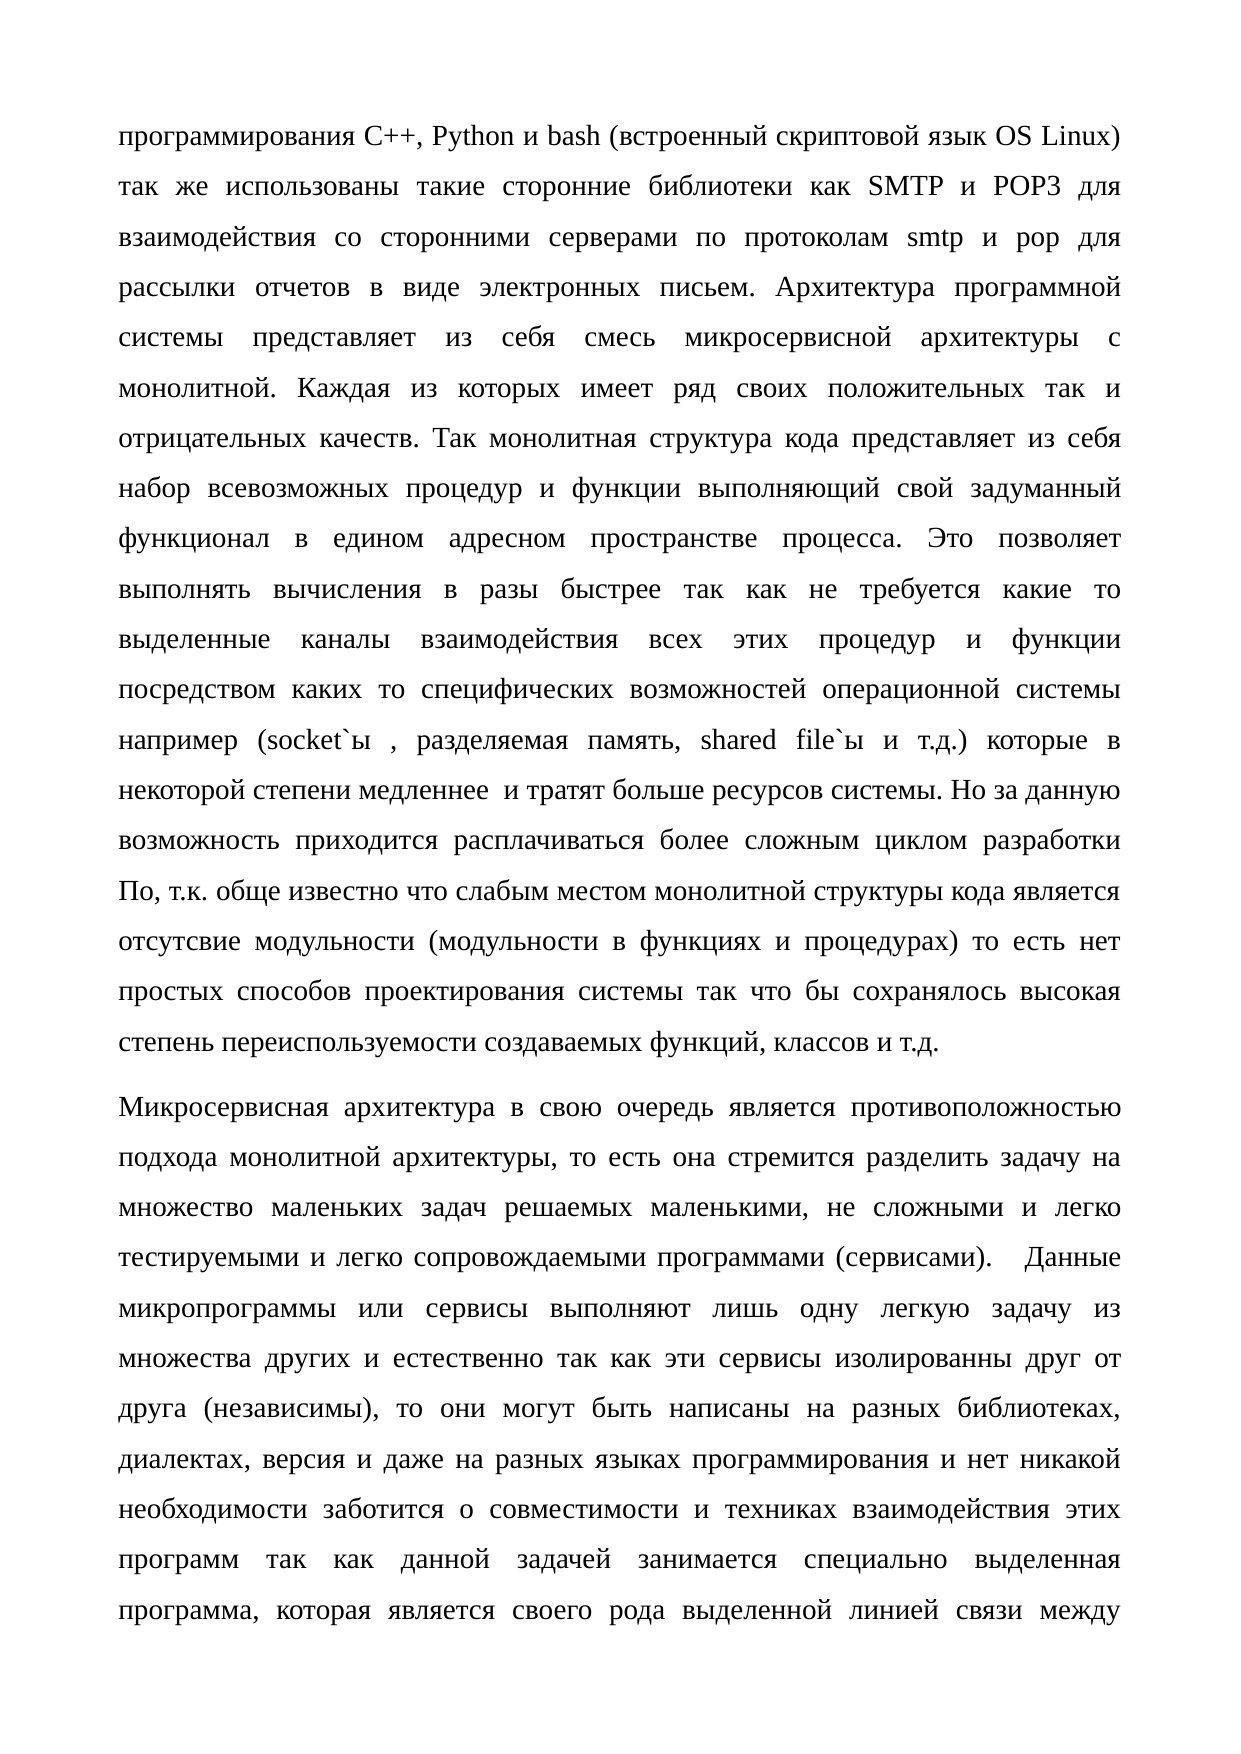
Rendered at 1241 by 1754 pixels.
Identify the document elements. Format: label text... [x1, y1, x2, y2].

text Микросервисная архитектура в свою очередь является противоположностью подхода монолитной архитектуры, то есть она стремится разделить задачу на множество маленьких задач решаемых маленькими, не сложными и легко тестируемыми и легко сопровождаемыми программами (сервисами). Данные микропрограммы или сервисы выполняют лишь одну легкую задачу из множества других и естественно так как эти сервисы изолированны друг от друга (независимы), то они могут быть написаны на разных библиотеках, диалектах, версия и даже на разных языках программирования и нет никакой необходимости заботится о совместимости и техниках взаимодействия этих программ так как данной задачей занимается специально выделенная программа, которая является своего рода выделенной линией связи между [118, 1089, 1122, 1625]
text программирования С++, Python и bash (встроенный скриптовой язык OS Linux) так же использованы такие сторонние библиотеки как SMTP и POP3 для взаимодействия со сторонними серверами по протоколам smtp и pop для рассылки отчетов в виде электронных письем. Архитектура программной системы представляет из себя смесь микросервисной архитектуры с монолитной. Каждая из которых имеет ряд своих положительных так и отрицательных качеств. Так монолитная структура кода представляет из себя набор всевозможных процедур и функции выполняющий свой задуманный функционал в едином адресном пространстве процесса. Это позволяет выполнять вычисления в разы быстрее так как не требуется какие то выделенные каналы взаимодействия всех этих процедур и функции посредством каких то специфических возможностей операционной системы например (socket`ы , разделяемая память, shared file`ы и т.д.) которые в некоторой степени медленнее и тратят больше ресурсов системы. Но за данную возможность приходится расплачиваться более сложным циклом разработки По, т.к. обще известно что слабым местом монолитной структуры кода является отсутсвие модульности (модульности в функциях и процедурах) то есть нет простых способов проектирования системы так что бы сохранялось высокая степень переиспользуемости создаваемых функций, классов и т.д. [118, 118, 1122, 1057]
